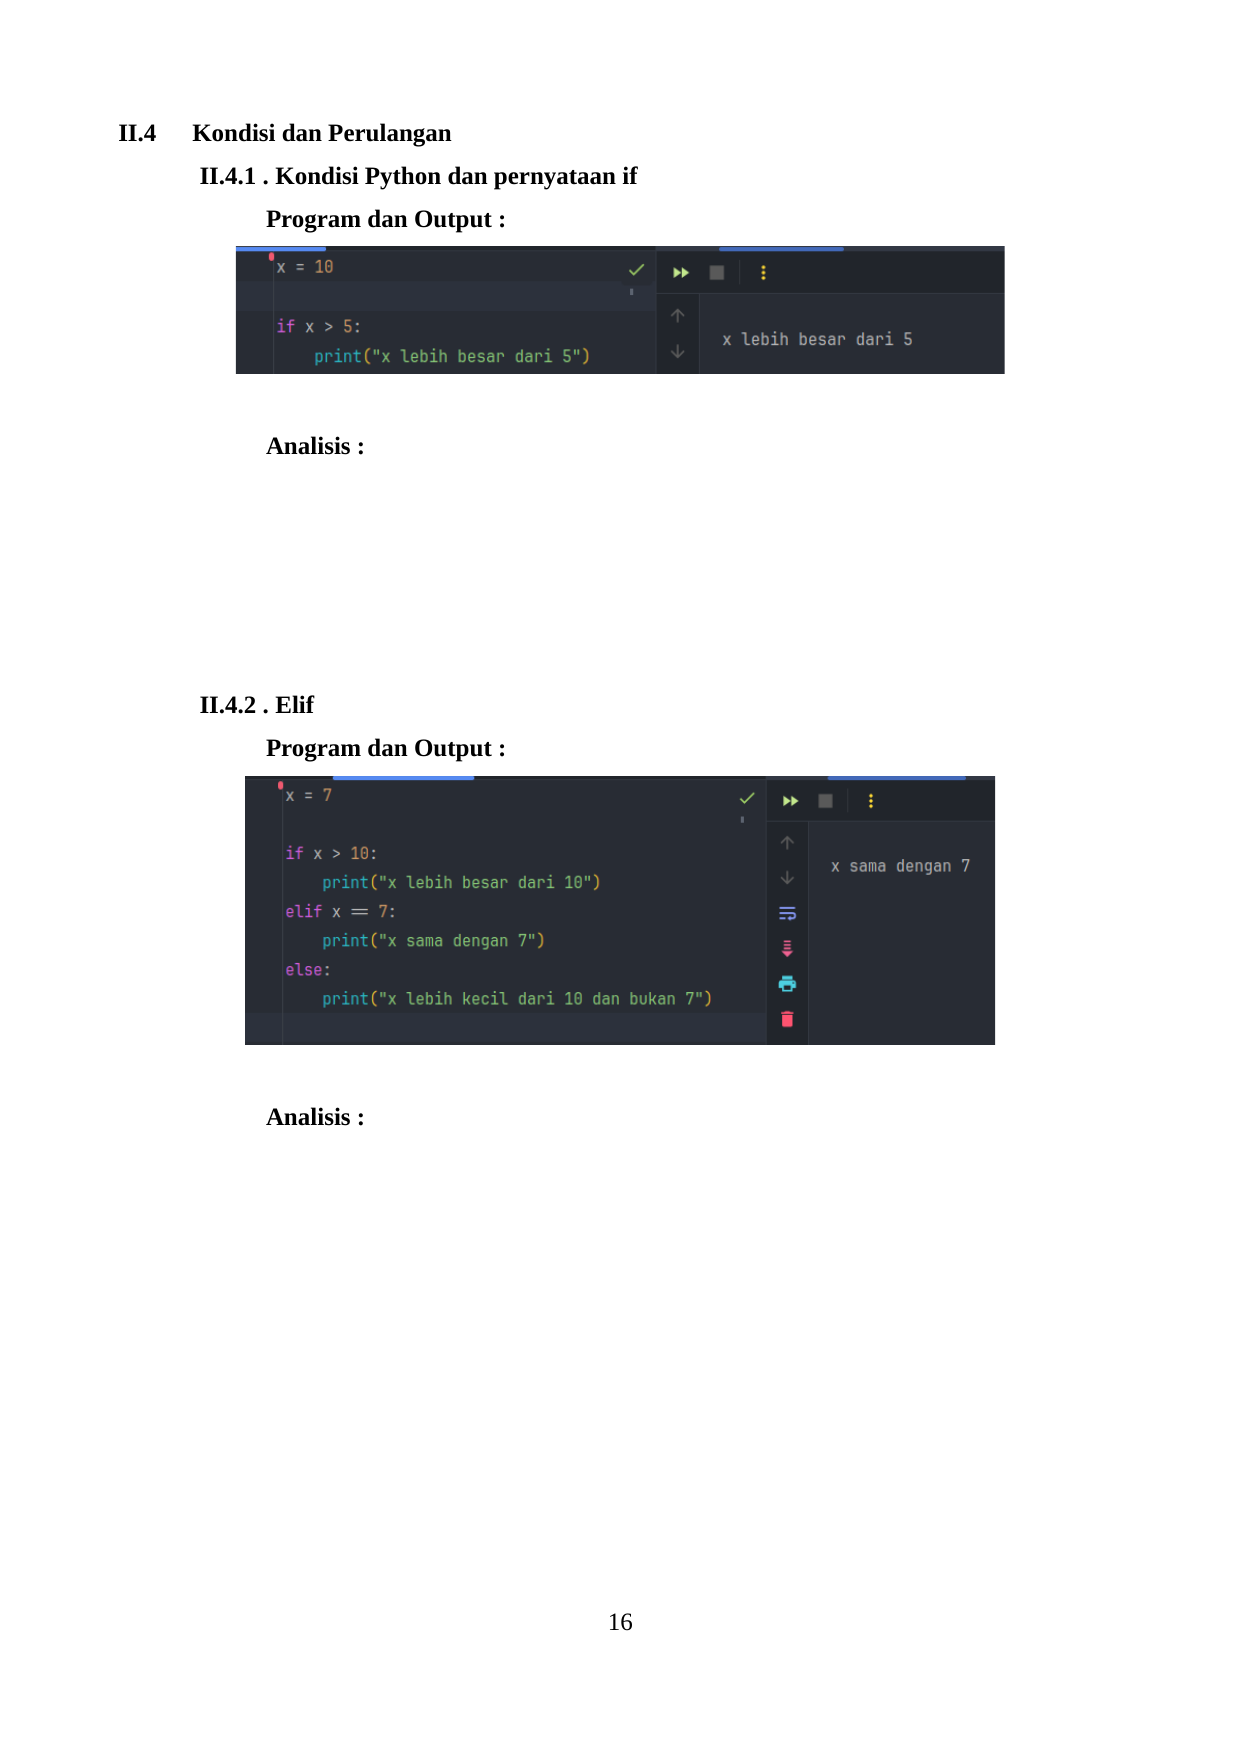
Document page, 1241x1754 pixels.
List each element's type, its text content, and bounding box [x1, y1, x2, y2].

text Analisis : [266, 431, 1122, 460]
subtitle Kondisi dan Perulangan [118, 118, 1122, 147]
picture [235, 246, 1005, 374]
picture [245, 776, 996, 1045]
text Program dan Output : [266, 204, 1122, 233]
text Analisis : [266, 1102, 1122, 1130]
subtitle Elif [118, 690, 1122, 718]
subtitle Kondisi Python dan pernyataan if [118, 161, 1122, 190]
text Program dan Output : [266, 733, 1122, 762]
